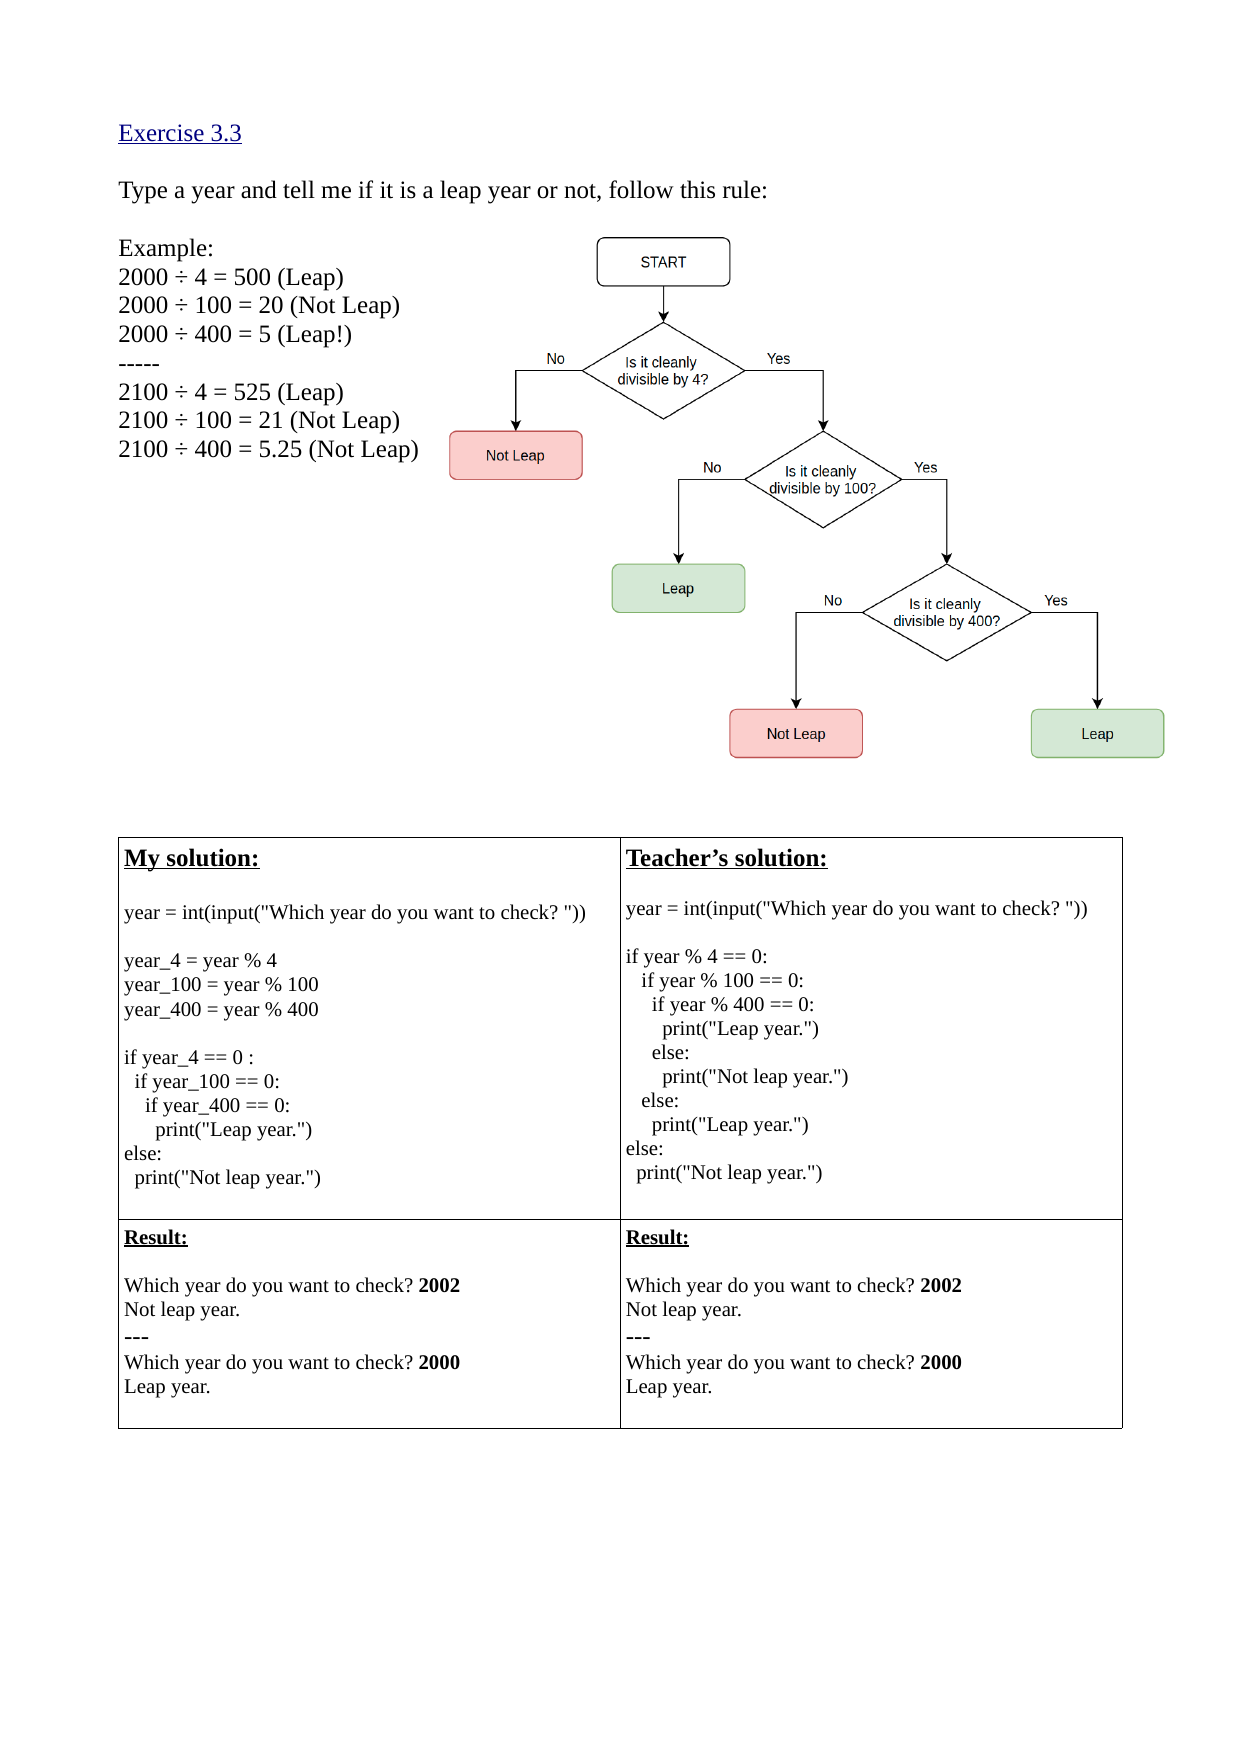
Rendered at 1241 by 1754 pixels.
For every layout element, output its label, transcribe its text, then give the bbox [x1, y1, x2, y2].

text 2100 ÷ 4 = 525 (Leap) [118, 377, 449, 406]
table_header Teacher’s solution: year = int(input("Which year do you want to check? ")) if year % 4 == 0: if year % 100 == 0: if year % 400 == 0: print("Leap year.") else: print("Not leap year.") else: print("Leap year.") else: print("Not leap year.") [621, 838, 1122, 1219]
text 2000 ÷ 100 = 20 (Not Leap) [118, 291, 449, 319]
text 2100 ÷ 100 = 21 (Not Leap) [118, 406, 449, 434]
text Type a year and tell me if it is a leap year or not, follow this rule: [118, 176, 1122, 204]
text 2000 ÷ 4 = 500 (Leap) [118, 262, 449, 291]
text Example: [118, 233, 449, 262]
text 2100 ÷ 400 = 5.25 (Not Leap) [118, 434, 449, 463]
text Exercise 3.3 [118, 118, 1122, 147]
text 2000 ÷ 400 = 5 (Leap!) [118, 319, 449, 348]
table_header My solution: year = int(input("Which year do you want to check? ")) year_4 = year % 4 year_100 = year % 100 year_400 = year % 400 if year_4 == 0 : if year_100 == 0: if year_400 == 0: print("Leap year.") else: print("Not leap year.") [119, 838, 620, 1219]
text ----- [118, 348, 449, 377]
table_cell Result: Which year do you want to check? 2002 Not leap year. --- Which year do you want to check? 2000 Leap year. [621, 1220, 1122, 1427]
table_cell Result: Which year do you want to check? 2002 Not leap year. --- Which year do you want to check? 2000 Leap year. [119, 1220, 620, 1427]
picture [449, 229, 1166, 762]
